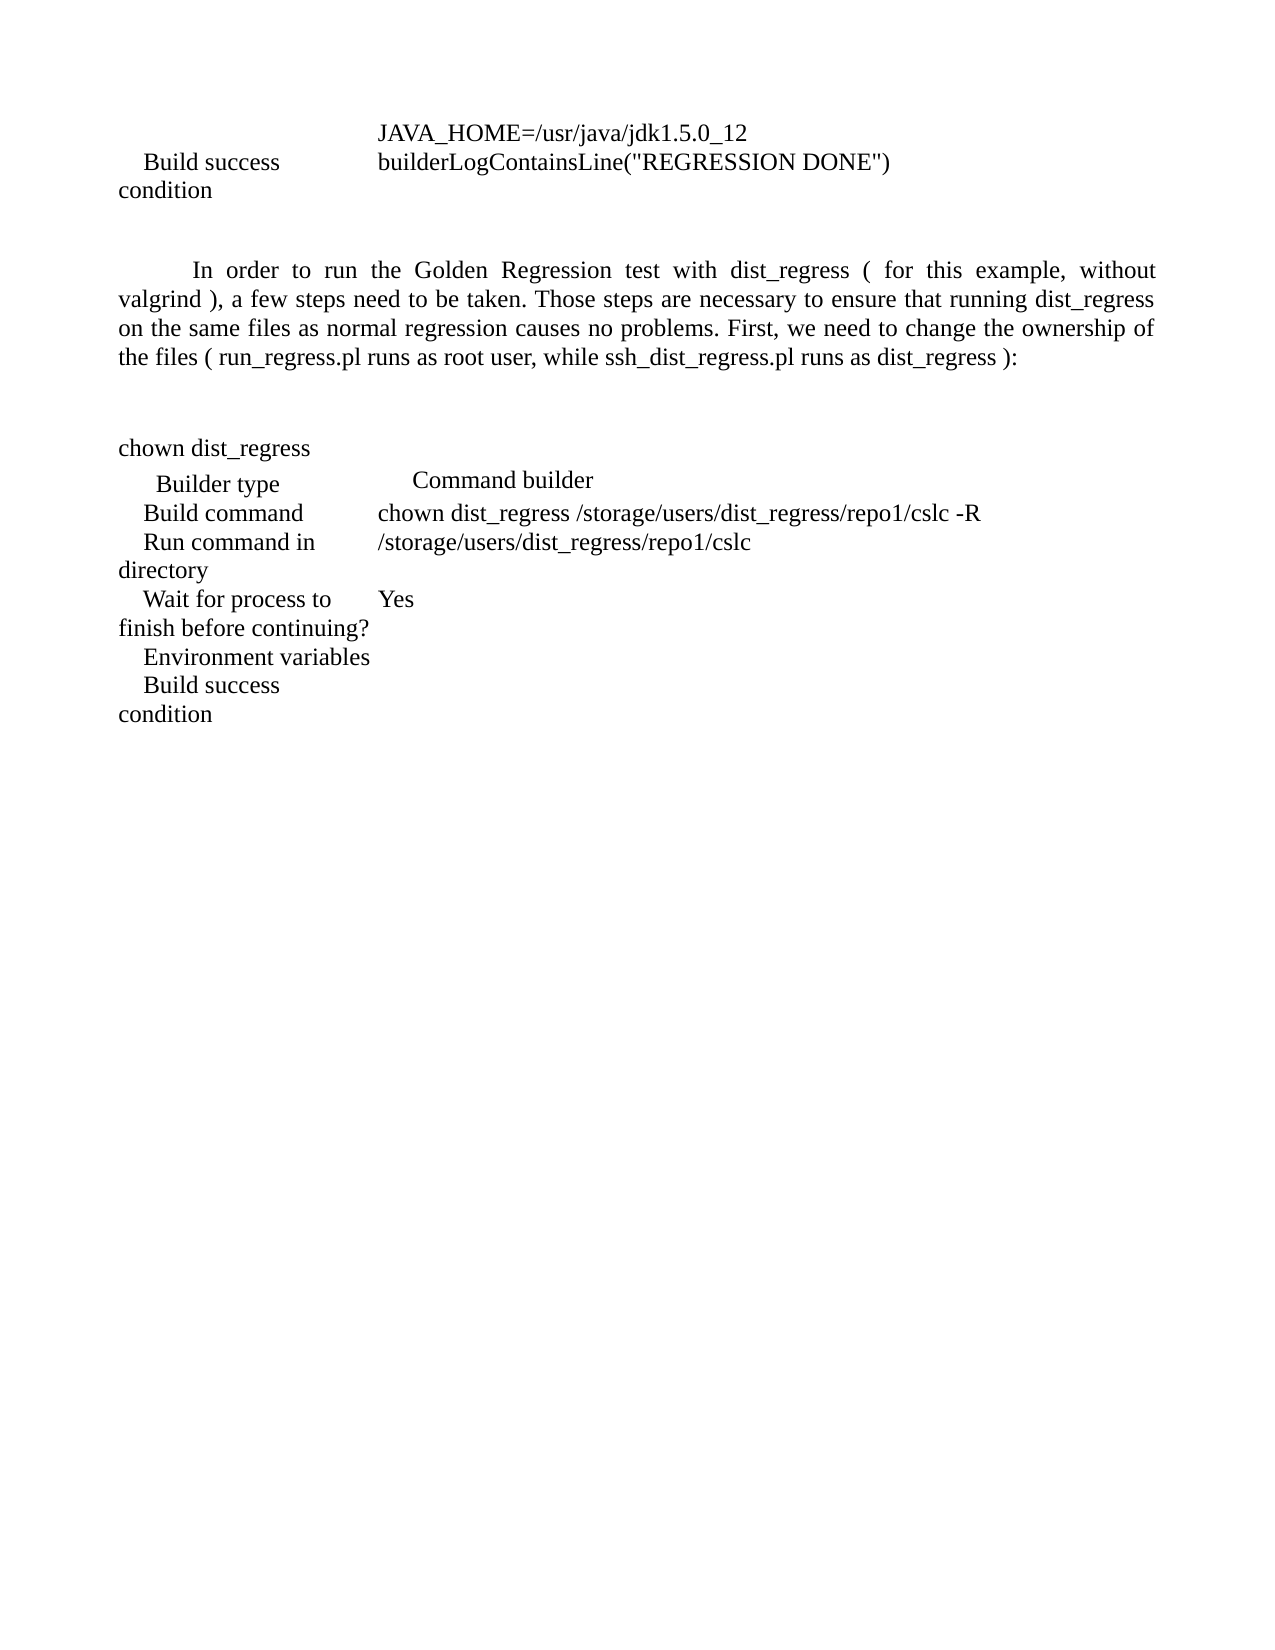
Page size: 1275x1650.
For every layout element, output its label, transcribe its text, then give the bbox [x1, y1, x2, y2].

table_cell Build success condition [118, 147, 378, 204]
table_cell Yes [378, 584, 1157, 642]
table_cell Build command [118, 498, 378, 527]
text In order to run the Golden Regression test with dist_regress ( for this example, without valgrind ), a few steps need to be taken. Those steps are necessary to ensure that running dist_regress on the same files as normal regression causes no problems. First, we need to change the ownership of the files ( run_regress.pl runs as root user, while ssh_dist_regress.pl runs as dist_regress ): [118, 255, 1157, 370]
text chown dist_regress [118, 428, 1157, 461]
table_cell [378, 671, 1157, 728]
table_cell chown dist_regress /storage/users/dist_regress/repo1/cslc -R [378, 498, 1157, 527]
table_cell builderLogContainsLine("REGRESSION DONE") [378, 147, 1157, 204]
table_cell JAVA_HOME=/usr/java/jdk1.5.0_12 [378, 118, 1157, 147]
table_cell Build success condition [118, 671, 378, 728]
table_cell Wait for process to finish before continuing? [118, 584, 378, 642]
table_cell Run command in directory [118, 527, 378, 584]
table_cell [118, 118, 378, 147]
table_cell [378, 642, 1157, 671]
table_cell /storage/users/dist_regress/repo1/cslc [378, 527, 1157, 584]
table_header Builder type [118, 461, 378, 498]
table_header Command builder [378, 461, 1157, 498]
table_cell Environment variables [118, 642, 378, 671]
